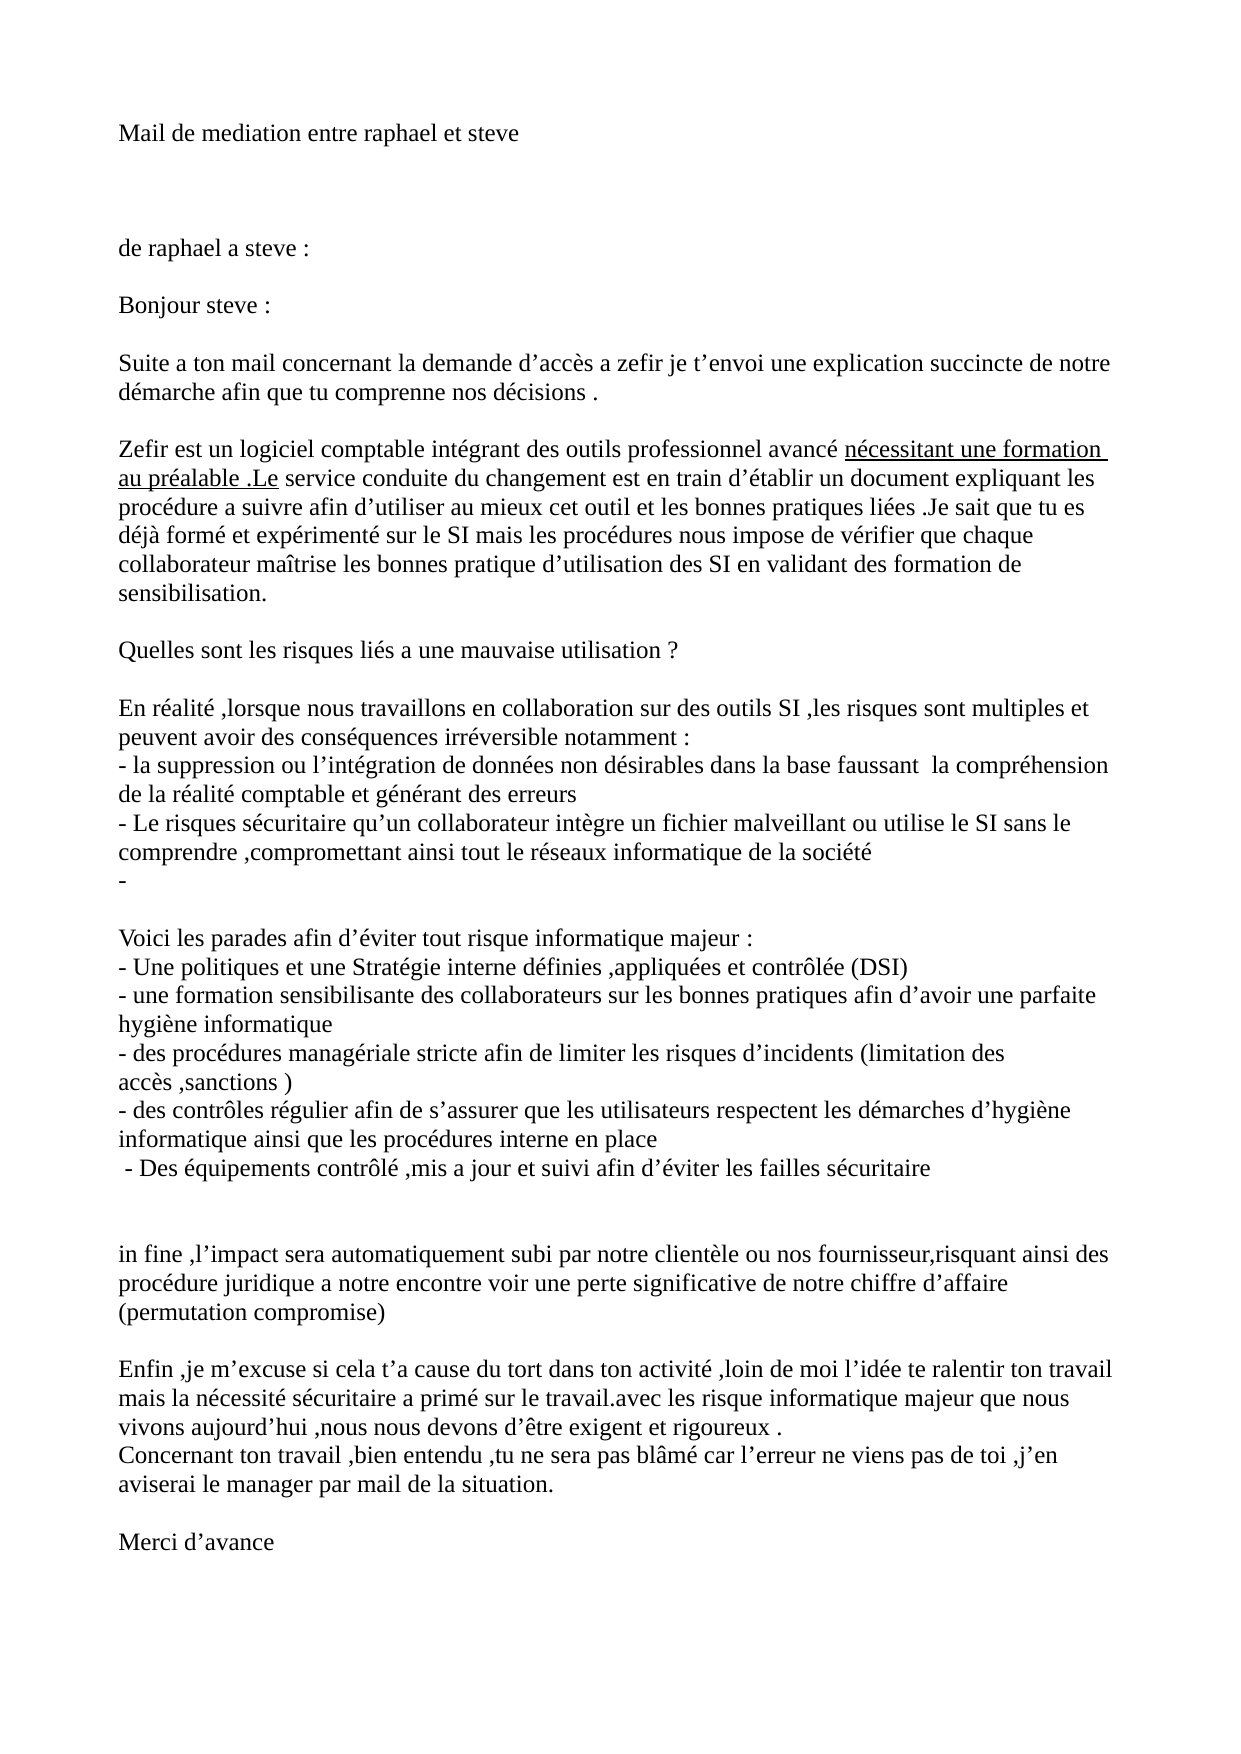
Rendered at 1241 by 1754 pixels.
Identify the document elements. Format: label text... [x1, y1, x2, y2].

text - Une politiques et une Stratégie interne définies ,appliquées et contrôlée (DSI) [118, 952, 1122, 981]
text de raphael a steve : [118, 233, 1122, 262]
text Concernant ton travail ,bien entendu ,tu ne sera pas blâmé car l’erreur ne viens pas de toi ,j’en aviserai le manager par mail de la situation. [118, 1441, 1122, 1498]
text Suite a ton mail concernant la demande d’accès a zefir je t’envoi une explication succincte de notre démarche afin que tu comprenne nos décisions . [118, 348, 1122, 406]
text - une formation sensibilisante des collaborateurs sur les bonnes pratiques afin d’avoir une parfaite hygiène informatique [118, 981, 1122, 1038]
text - des contrôles régulier afin de s’assurer que les utilisateurs respectent les démarches d’hygiène informatique ainsi que les procédures interne en place [118, 1096, 1122, 1153]
text - des procédures managériale stricte afin de limiter les risques d’incidents (limitation des accès ,sanctions ) [118, 1038, 1122, 1096]
text Voici les parades afin d’éviter tout risque informatique majeur : [118, 923, 1122, 952]
text Zefir est un logiciel comptable intégrant des outils professionnel avancé nécessitant une formation au préalable .Le service conduite du changement est en train d’établir un document expliquant les procédure a suivre afin d’utiliser au mieux cet outil et les bonnes pratiques liées .Je sait que tu es déjà formé et expérimenté sur le SI mais les procédures nous impose de vérifier que chaque collaborateur maîtrise les bonnes pratique d’utilisation des SI en validant des formation de sensibilisation. [118, 434, 1122, 607]
text Bonjour steve : [118, 291, 1122, 319]
text - la suppression ou l’intégration de données non désirables dans la base faussant la compréhension de la réalité comptable et générant des erreurs [118, 751, 1122, 808]
text - Des équipements contrôlé ,mis a jour et suivi afin d’éviter les failles sécuritaire [118, 1153, 1122, 1182]
text - Le risques sécuritaire qu’un collaborateur intègre un fichier malveillant ou utilise le SI sans le comprendre ,compromettant ainsi tout le réseaux informatique de la société [118, 808, 1122, 866]
text Enfin ,je m’excuse si cela t’a cause du tort dans ton activité ,loin de moi l’idée te ralentir ton travail mais la nécessité sécuritaire a primé sur le travail.avec les risque informatique majeur que nous vivons aujourd’hui ,nous nous devons d’être exigent et rigoureux . [118, 1354, 1122, 1441]
text in fine ,l’impact sera automatiquement subi par notre clientèle ou nos fournisseur,risquant ainsi des procédure juridique a notre encontre voir une perte significative de notre chiffre d’affaire (permutation compromise) [118, 1239, 1122, 1326]
text Quelles sont les risques liés a une mauvaise utilisation ? [118, 636, 1122, 664]
text En réalité ,lorsque nous travaillons en collaboration sur des outils SI ,les risques sont multiples et peuvent avoir des conséquences irréversible notamment : [118, 693, 1122, 751]
text Merci d’avance [118, 1527, 1122, 1556]
text Mail de mediation entre raphael et steve [118, 118, 1122, 147]
text - [118, 866, 1122, 894]
